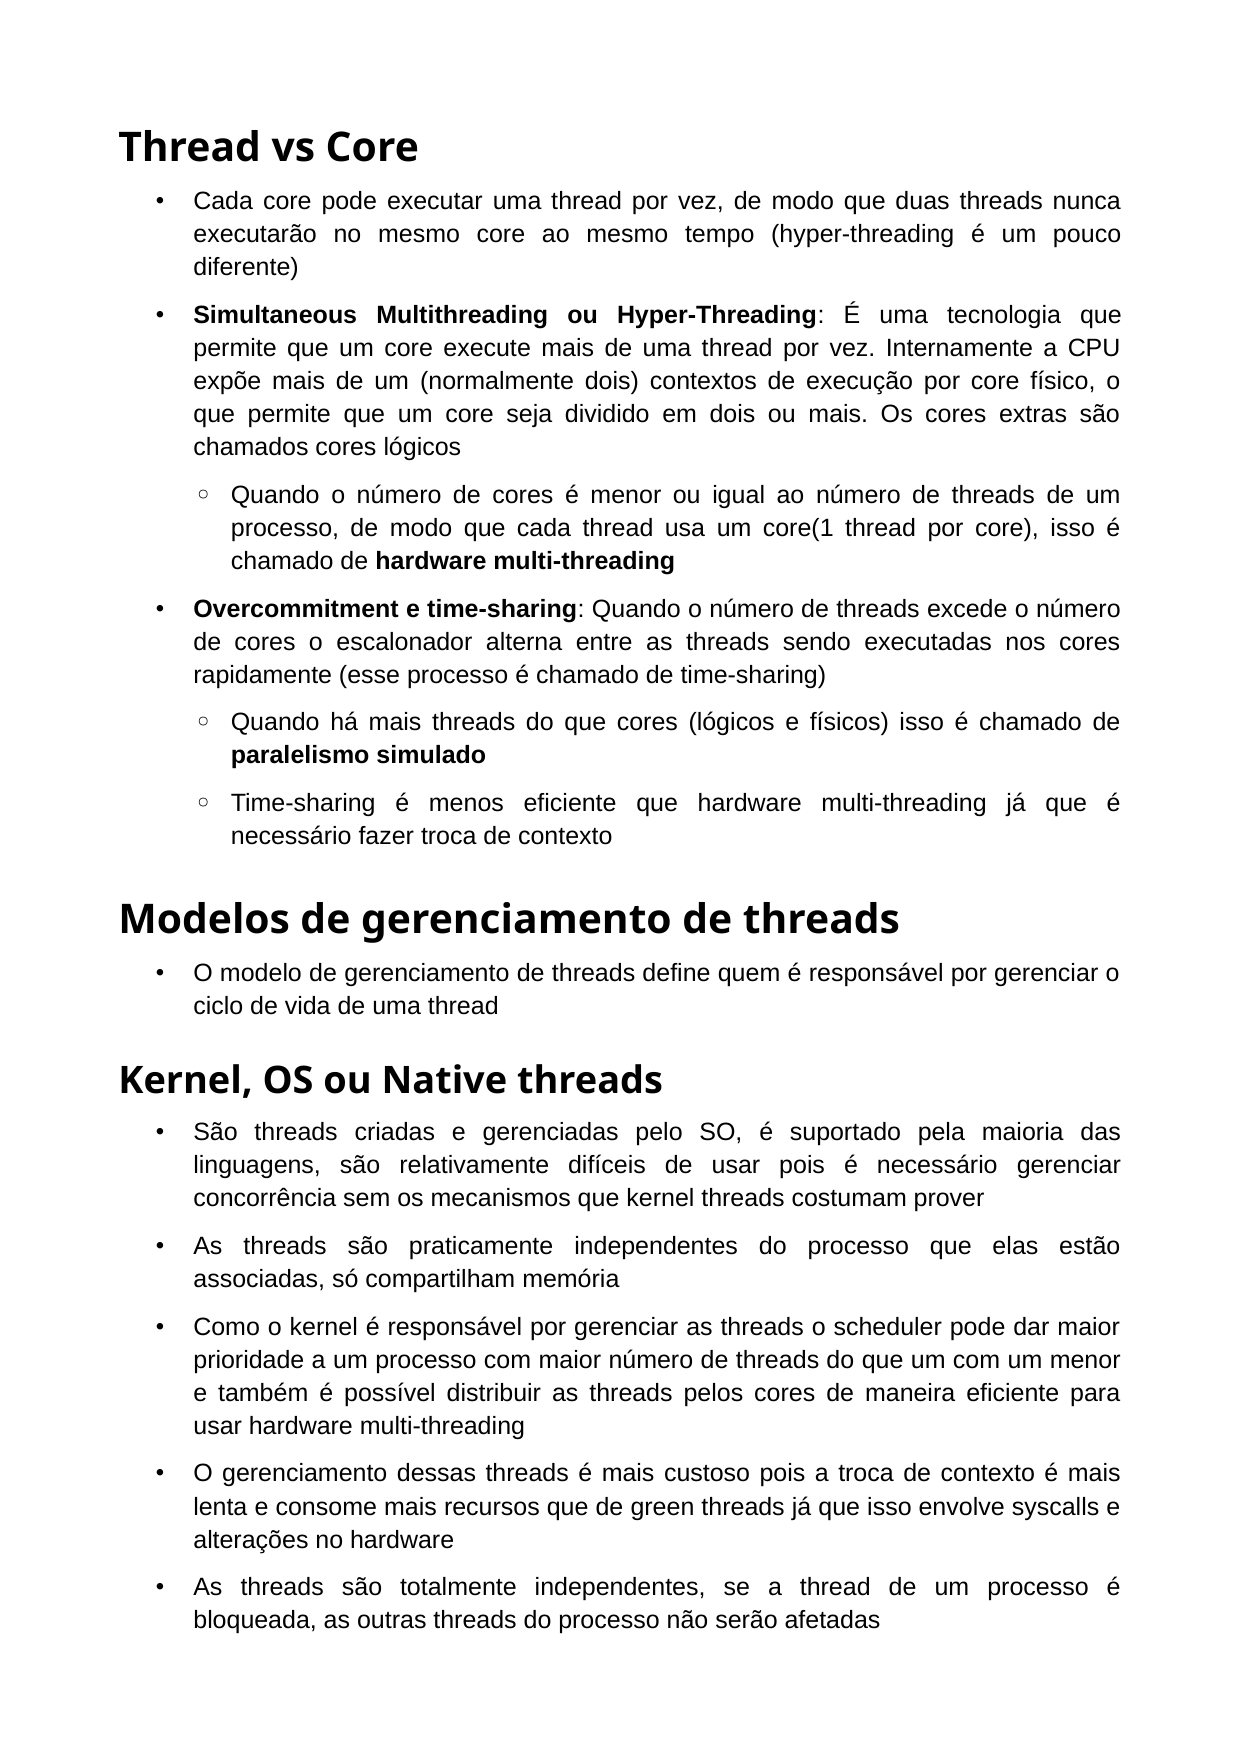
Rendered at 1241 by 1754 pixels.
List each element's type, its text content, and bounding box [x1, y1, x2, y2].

list São threads criadas e gerenciadas pelo SO, é suportado pela maioria das linguagens, são relativamente difíceis de usar pois é necessário gerenciar concorrência sem os mecanismos que kernel threads costumam prover [156, 1117, 1122, 1212]
list O modelo de gerenciamento de threads define quem é responsável por gerenciar o ciclo de vida de uma thread [156, 958, 1122, 1019]
subtitle Thread vs Core [118, 118, 1122, 174]
list Cada core pode executar uma thread por vez, de modo que duas threads nunca executarão no mesmo core ao mesmo tempo (hyper-threading é um pouco diferente) [156, 186, 1122, 281]
list As threads são praticamente independentes do processo que elas estão associadas, só compartilham memória [156, 1231, 1122, 1293]
list Como o kernel é responsável por gerenciar as threads o scheduler pode dar maior prioridade a um processo com maior número de threads do que um com um menor e também é possível distribuir as threads pelos cores de maneira eficiente para usar hardware multi-threading [156, 1312, 1122, 1439]
list Simultaneous Multithreading ou Hyper-Threading: É uma tecnologia que permite que um core execute mais de uma thread por vez. Internamente a CPU expõe mais de um (normalmente dois) contextos de execução por core físico, o que permite que um core seja dividido em dois ou mais. Os cores extras são chamados cores lógicos [156, 300, 1122, 461]
list Overcommitment e time-sharing: Quando o número de threads excede o número de cores o escalonador alterna entre as threads sendo executadas nos cores rapidamente (esse processo é chamado de time-sharing) [156, 593, 1122, 688]
list Quando há mais threads do que cores (lógicos e físicos) isso é chamado de paralelismo simulado [193, 707, 1122, 769]
list Quando o número de cores é menor ou igual ao número de threads de um processo, de modo que cada thread usa um core(1 thread por core), isso é chamado de hardware multi-threading [193, 480, 1122, 575]
list As threads são totalmente independentes, se a thread de um processo é bloqueada, as outras threads do processo não serão afetadas [156, 1572, 1122, 1634]
subtitle Kernel, OS ou Native threads [118, 1053, 1122, 1105]
list Time-sharing é menos eficiente que hardware multi-threading já que é necessário fazer troca de contexto [193, 788, 1122, 850]
list O gerenciamento dessas threads é mais custoso pois a troca de contexto é mais lenta e consome mais recursos que de green threads já que isso envolve syscalls e alterações no hardware [156, 1458, 1122, 1553]
subtitle Modelos de gerenciamento de threads [118, 889, 1122, 945]
